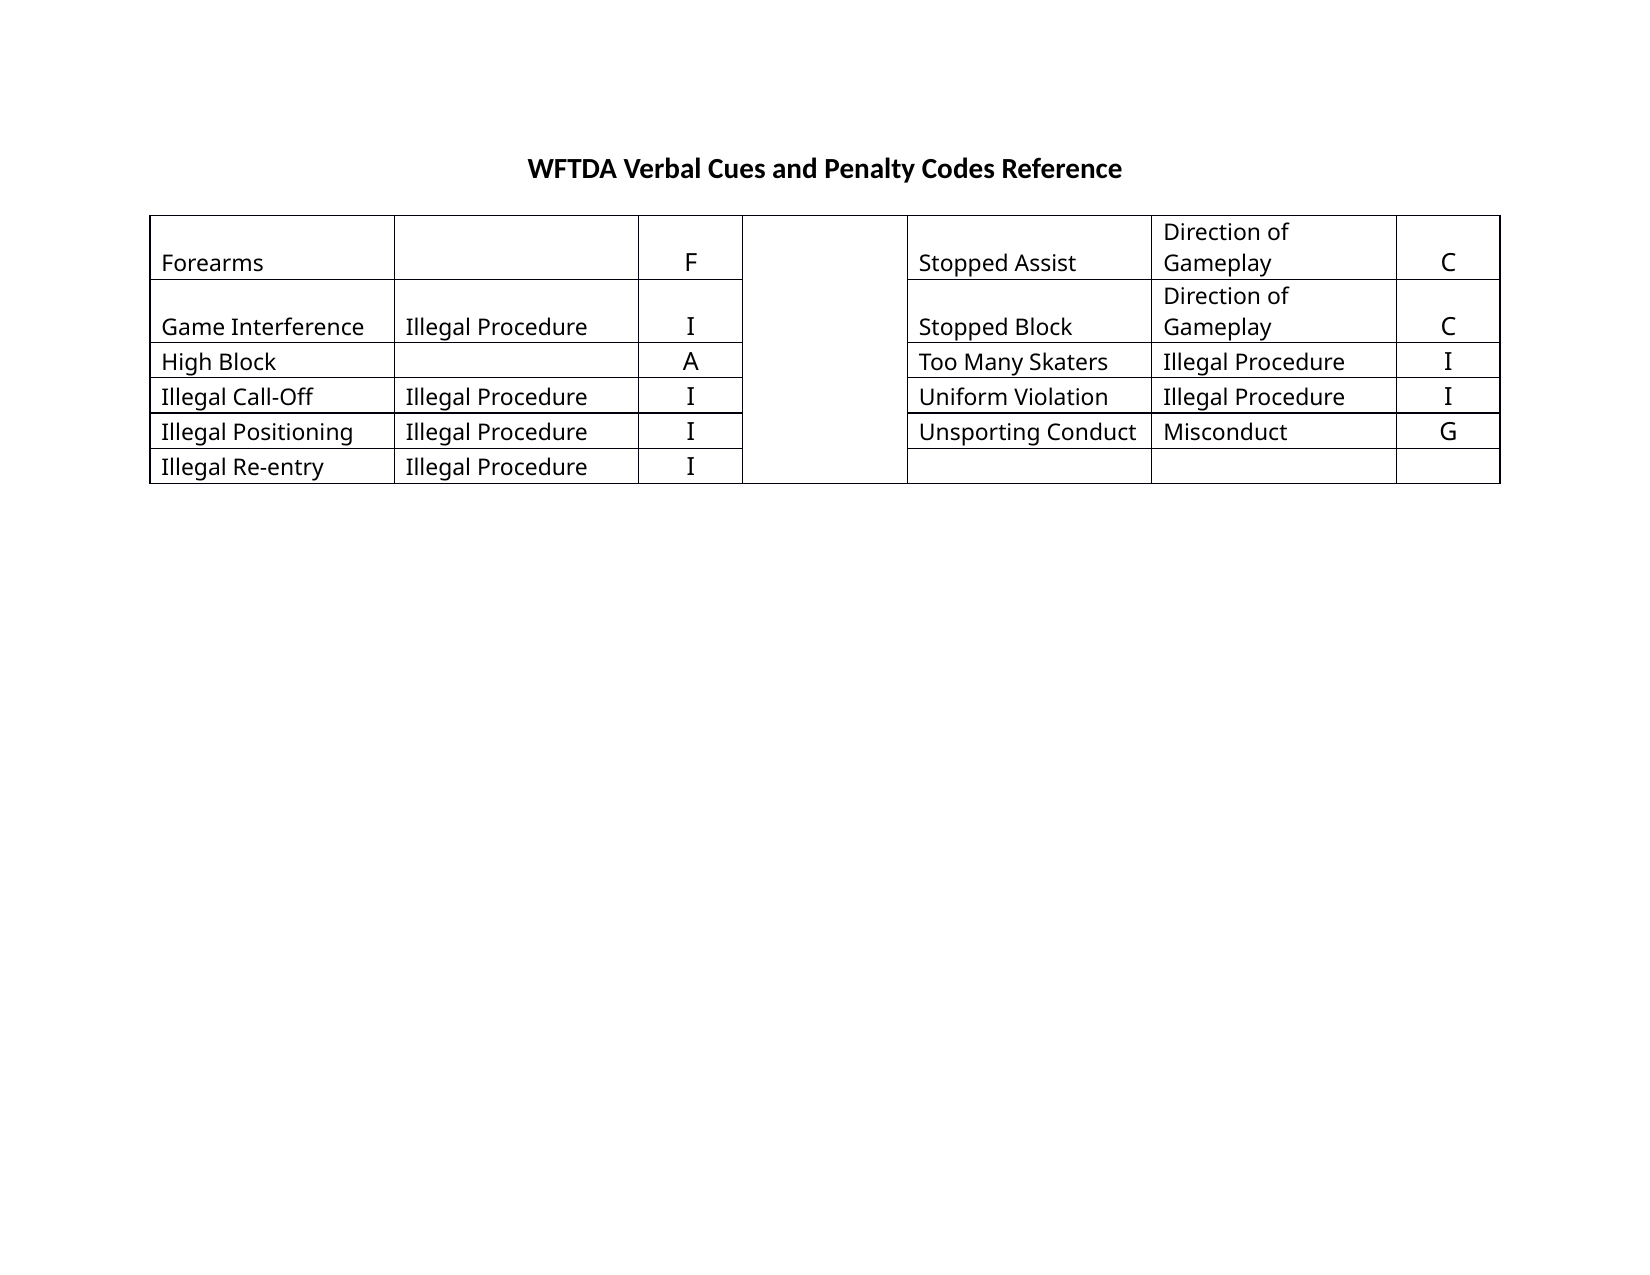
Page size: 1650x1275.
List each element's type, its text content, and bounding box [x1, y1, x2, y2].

table_cell I [639, 414, 742, 447]
table_cell Game Interference [151, 280, 394, 342]
table_header [743, 216, 907, 483]
table_cell Illegal Call-Off [151, 378, 394, 412]
table_cell C [1397, 280, 1499, 342]
table_cell I [639, 378, 742, 412]
table_cell [1152, 449, 1396, 483]
table_cell I [639, 280, 742, 342]
table_cell I [1397, 343, 1499, 377]
table_cell Direction of Gameplay [1152, 280, 1396, 342]
table_cell Unsporting Conduct [908, 414, 1151, 447]
table_cell Misconduct [1152, 414, 1396, 447]
table_cell Stopped Assist [908, 216, 1151, 279]
table_cell Illegal Positioning [151, 414, 394, 447]
table_cell Illegal Procedure [1152, 378, 1396, 412]
table_cell High Block [151, 343, 394, 377]
table_cell Too Many Skaters [908, 343, 1151, 377]
table_cell Illegal Procedure [395, 280, 638, 342]
table_cell Illegal Procedure [395, 378, 638, 412]
table_cell F [639, 216, 742, 279]
table_cell Forearms [151, 216, 394, 279]
table_cell Direction of Gameplay [1152, 216, 1396, 279]
table_cell I [639, 449, 742, 483]
table_cell Illegal Procedure [395, 414, 638, 447]
table_cell G [1397, 414, 1499, 447]
table_cell Illegal Procedure [1152, 343, 1396, 377]
table_cell [395, 343, 638, 377]
table_cell [908, 449, 1151, 483]
table_cell C [1397, 216, 1499, 279]
table_cell [1397, 449, 1499, 483]
table_cell Illegal Procedure [395, 449, 638, 483]
table_cell I [1397, 378, 1499, 412]
table_cell Illegal Re-entry [151, 449, 394, 483]
table_cell Stopped Block [908, 280, 1151, 342]
table_cell [395, 216, 638, 279]
table_cell A [639, 343, 742, 377]
table_cell Uniform Violation [908, 378, 1151, 412]
